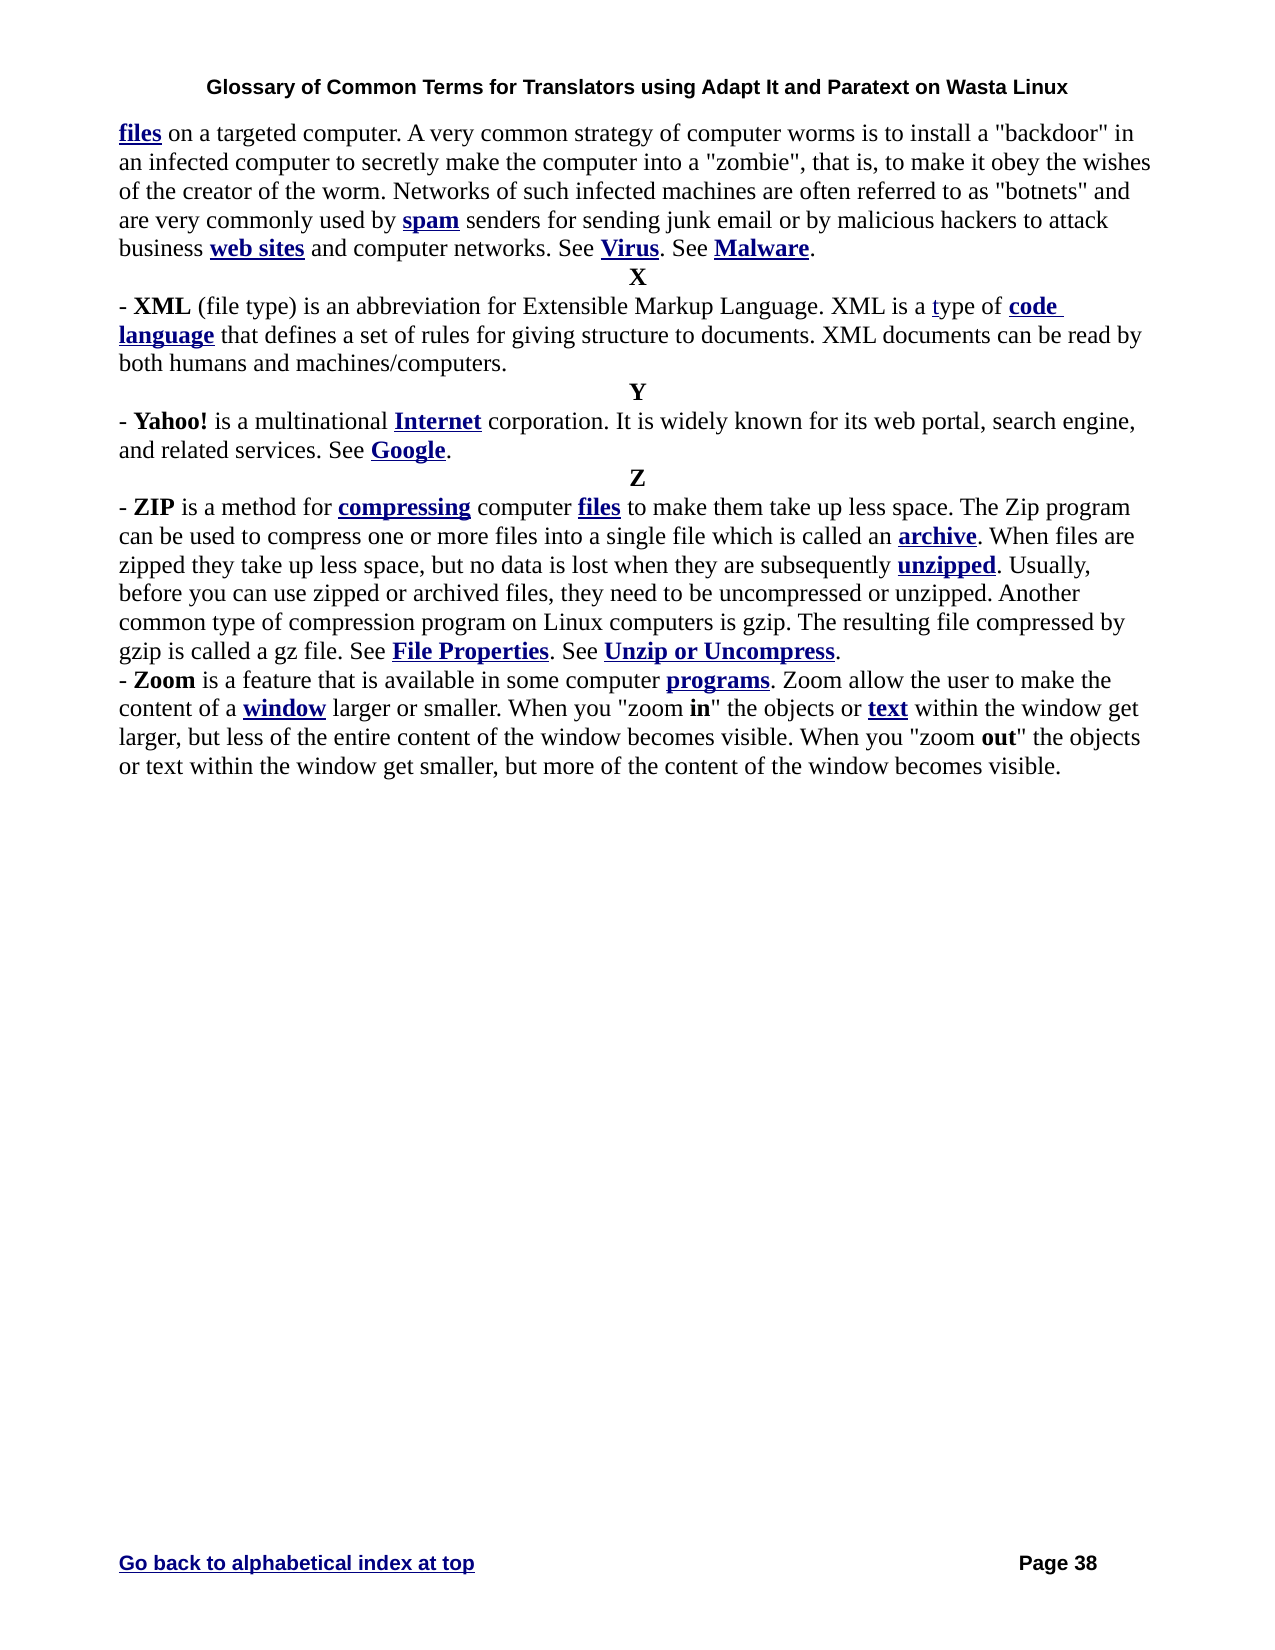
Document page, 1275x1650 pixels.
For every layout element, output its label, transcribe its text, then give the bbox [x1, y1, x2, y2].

text Y [118, 377, 1156, 406]
text - XML (file type) is an abbreviation for Extensible Markup Language. XML is a type of code language that defines a set of rules for giving structure to documents. XML documents can be read by both humans and machines/computers. [118, 291, 1156, 377]
text X [118, 262, 1156, 291]
text Z [118, 463, 1156, 492]
text - Yahoo! is a multinational Internet corporation. It is widely known for its web portal, search engine, and related services. See Google. [118, 406, 1156, 463]
text - ZIP is a method for compressing computer files to make them take up less space. The Zip program can be used to compress one or more files into a single file which is called an archive. When files are zipped they take up less space, but no data is lost when they are subsequently unzipped. Usually, before you can use zipped or archived files, they need to be uncompressed or unzipped. Another common type of compression program on Linux computers is gzip. The resulting file compressed by gzip is called a gz file. See File Properties. See Unzip or Uncompress. [118, 492, 1156, 665]
text files on a targeted computer. A very common strategy of computer worms is to install a "backdoor" in an infected computer to secretly make the computer into a "zombie", that is, to make it obey the wishes of the creator of the worm. Networks of such infected machines are often referred to as "botnets" and are very commonly used by spam senders for sending junk email or by malicious hackers to attack business web sites and computer networks. See Virus. See Malware. [118, 118, 1156, 262]
text - Zoom is a feature that is available in some computer programs. Zoom allow the user to make the content of a window larger or smaller. When you "zoom in" the objects or text within the window get larger, but less of the entire content of the window becomes visible. When you "zoom out" the objects or text within the window get smaller, but more of the content of the window becomes visible. [118, 665, 1156, 780]
